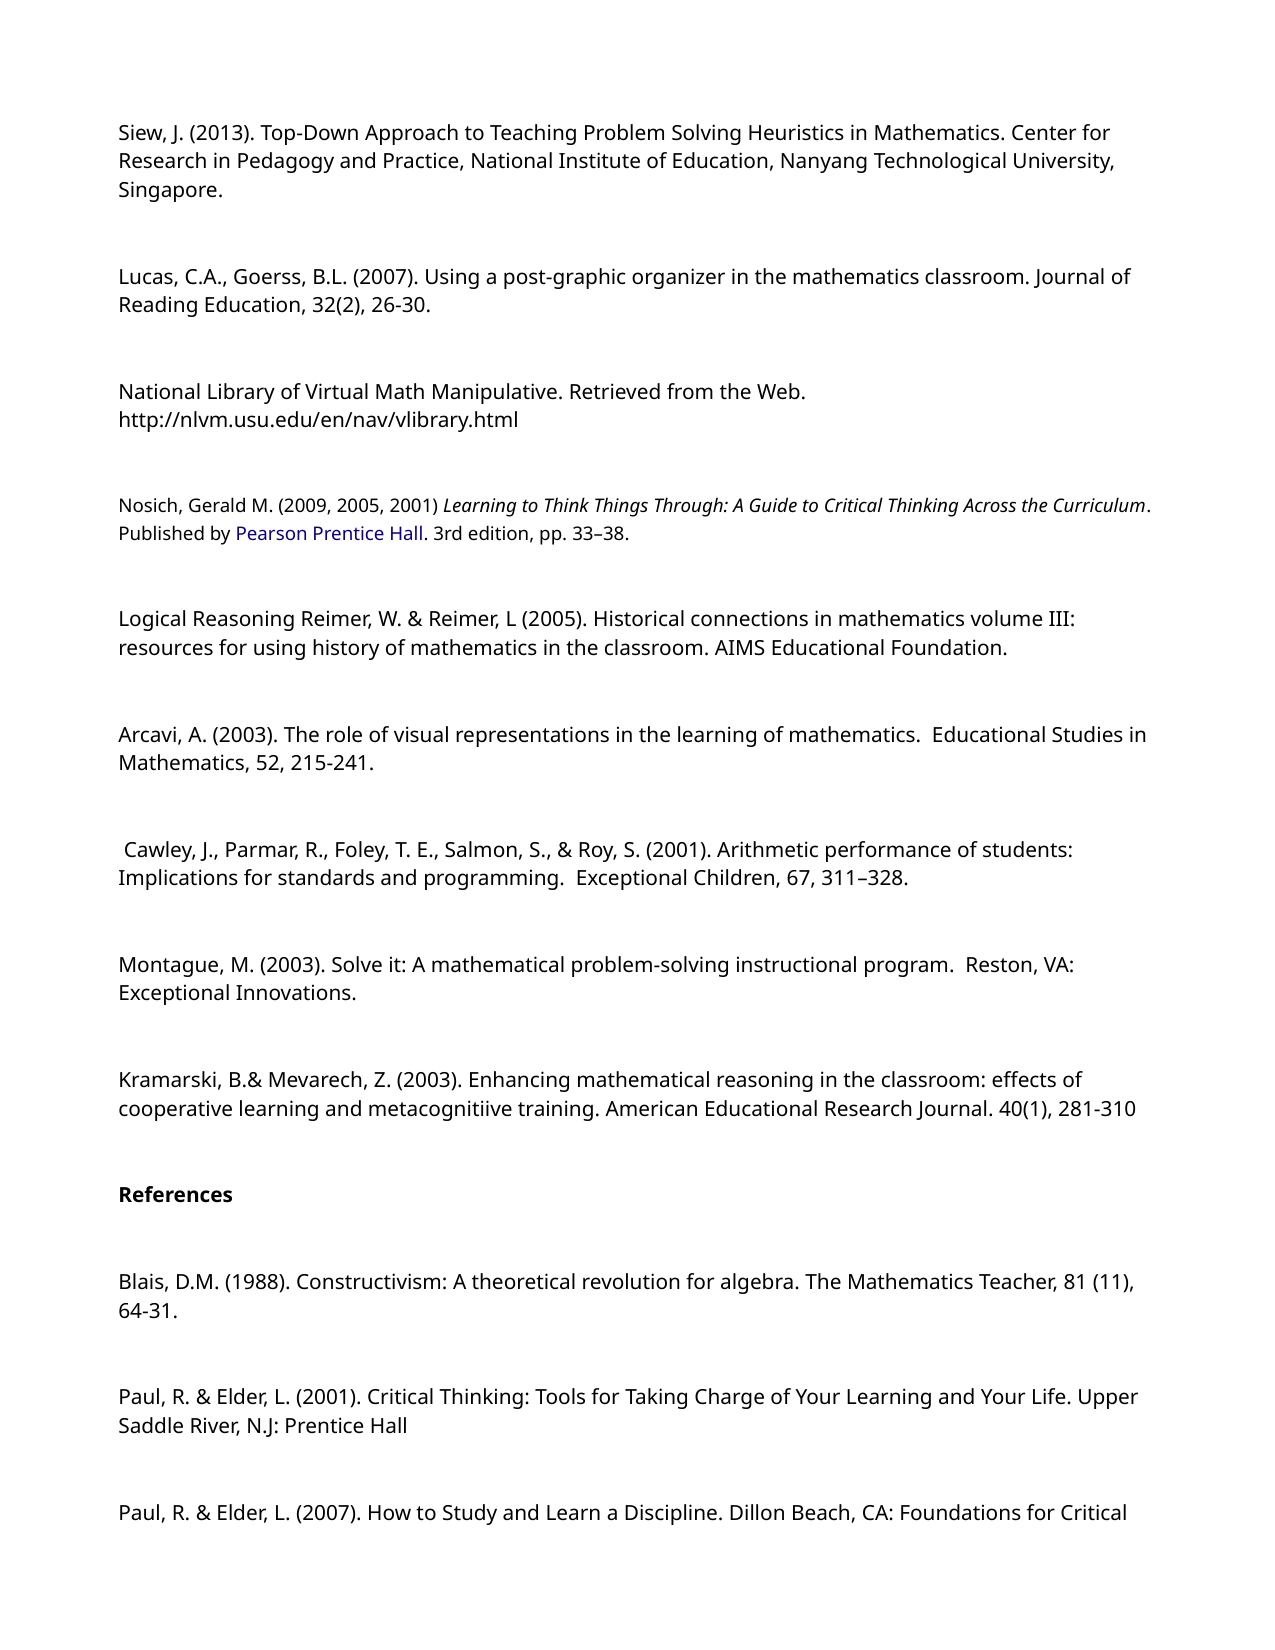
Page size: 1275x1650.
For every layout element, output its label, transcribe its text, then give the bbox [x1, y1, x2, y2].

text Nosich, Gerald M. (2009, 2005, 2001) Learning to Think Things Through: A Guide to Critical Thinking Across the Curriculum. Published by Pearson Prentice Hall. 3rd edition, pp. 33–38. [118, 492, 1157, 546]
text Siew, J. (2013). Top-Down Approach to Teaching Problem Solving Heuristics in Mathematics. Center for Research in Pedagogy and Practice, National Institute of Education, Nanyang Technological University, Singapore. [118, 118, 1157, 203]
text Montague, M. (2003). Solve it: A mathematical problem-solving instructional program. Reston, VA: Exceptional Innovations. [118, 950, 1157, 1007]
text National Library of Virtual Math Manipulative. Retrieved from the Web. http://nlvm.usu.edu/en/nav/vlibrary.html [118, 377, 1157, 434]
text Lucas, C.A., Goerss, B.L. (2007). Using a post-graphic organizer in the mathematics classroom. Journal of Reading Education, 32(2), 26-30. [118, 262, 1157, 319]
text Paul, R. & Elder, L. (2007). How to Study and Learn a Discipline. Dillon Beach, CA: Foundations for Critical [118, 1498, 1157, 1526]
text Blais, D.M. (1988). Constructivism: A theoretical revolution for algebra. The Mathematics Teacher, 81 (11), 64-31. [118, 1267, 1157, 1324]
text Cawley, J., Parmar, R., Foley, T. E., Salmon, S., & Roy, S. (2001). Arithmetic performance of students: Implications for standards and programming. Exceptional Children, 67, 311–328. [118, 835, 1157, 892]
text Arcavi, A. (2003). The role of visual representations in the learning of mathematics. Educational Studies in Mathematics, 52, 215-241. [118, 720, 1157, 777]
text Paul, R. & Elder, L. (2001). Critical Thinking: Tools for Taking Charge of Your Learning and Your Life. Upper Saddle River, N.J: Prentice Hall [118, 1382, 1157, 1439]
text References [118, 1181, 1157, 1209]
text Logical Reasoning Reimer, W. & Reimer, L (2005). Historical connections in mathematics volume III: resources for using history of mathematics in the classroom. AIMS Educational Foundation. [118, 604, 1157, 661]
text Kramarski, B.& Mevarech, Z. (2003). Enhancing mathematical reasoning in the classroom: effects of cooperative learning and metacognitiive training. American Educational Research Journal. 40(1), 281-310 [118, 1065, 1157, 1122]
